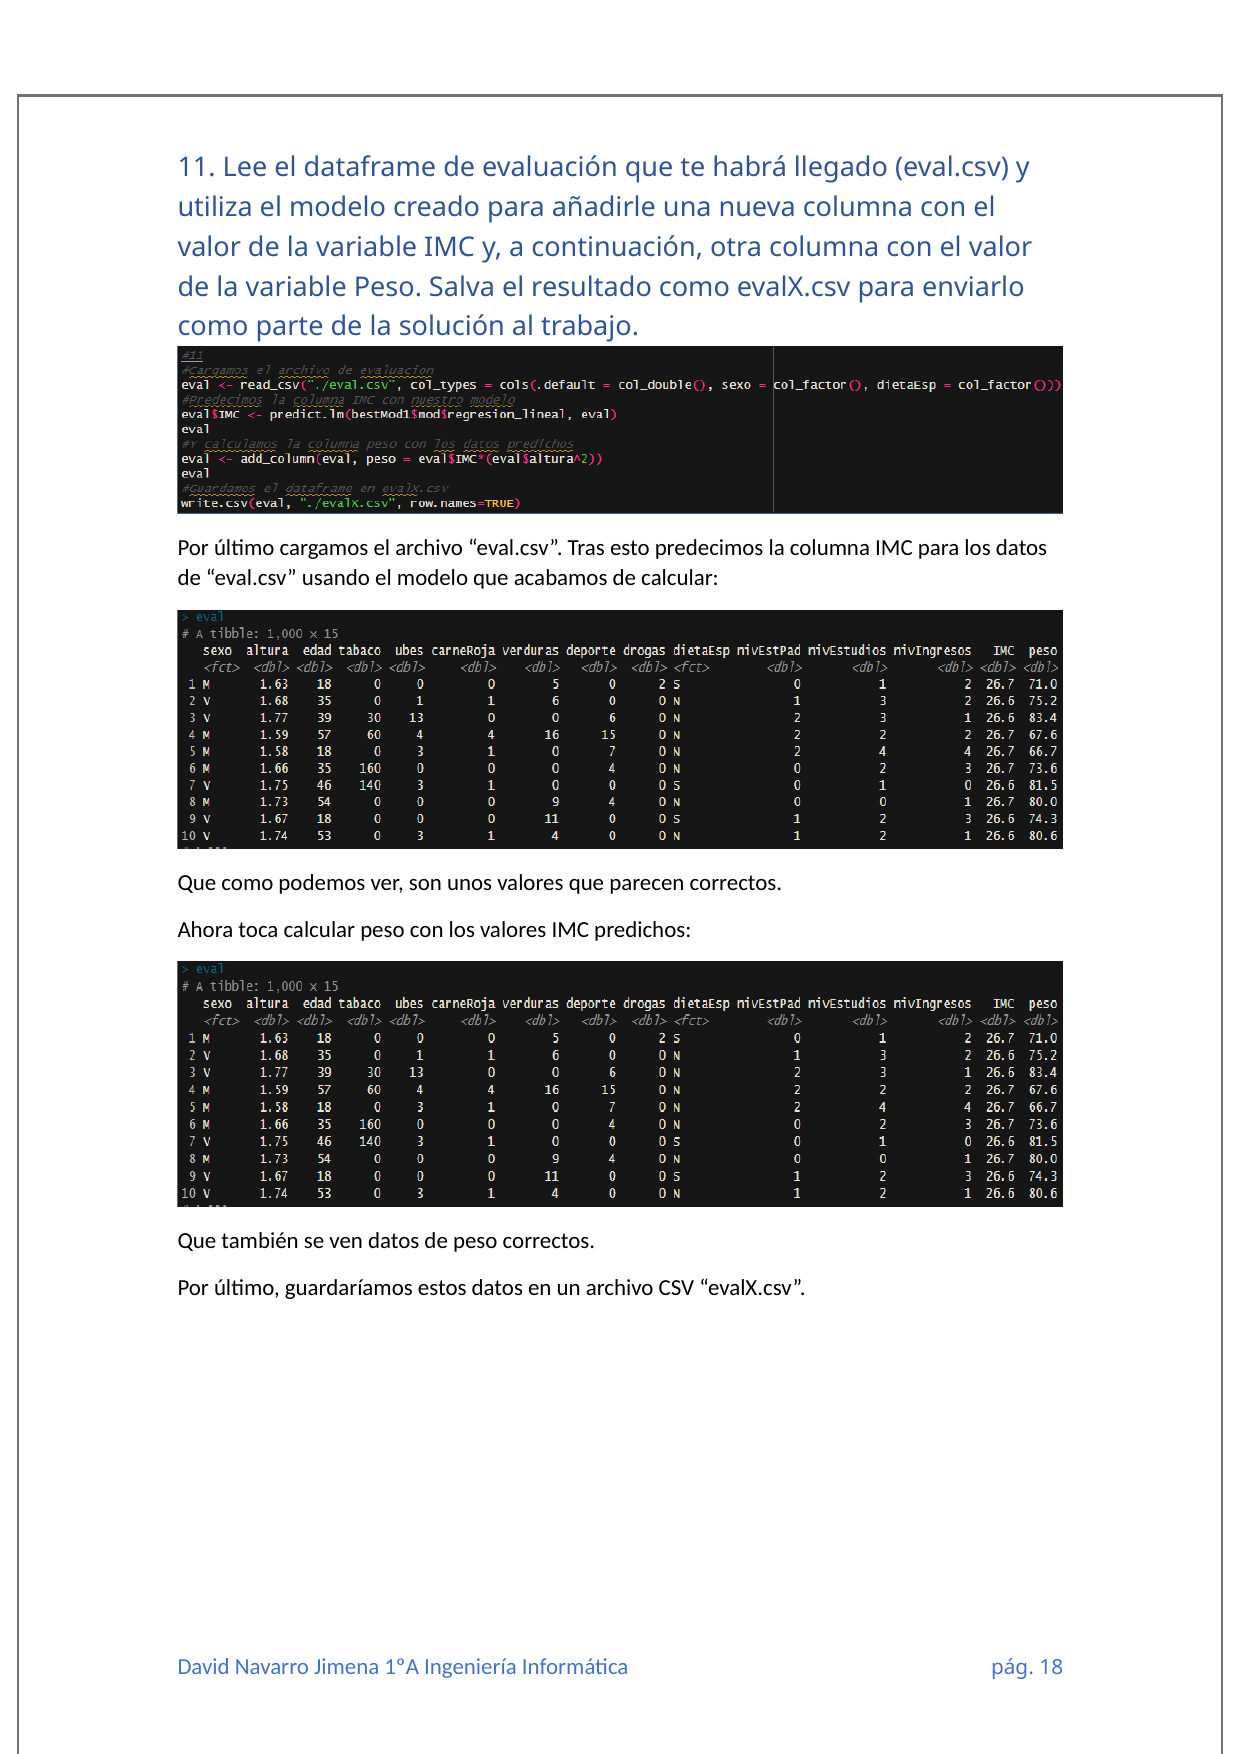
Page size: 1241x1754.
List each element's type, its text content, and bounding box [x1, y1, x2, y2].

text Por último, guardaríamos estos datos en un archivo CSV “evalX.csv”. [177, 1273, 1063, 1301]
text Que también se ven datos de peso correctos. [177, 1226, 1063, 1254]
picture [177, 961, 1063, 1207]
subtitle 11. Lee el dataframe de evaluación que te habrá llegado (eval.csv) y utiliza el modelo creado para añadirle una nueva columna con el valor de la variable IMC y, a continuación, otra columna con el valor de la variable Peso. Salva el resultado como evalX.csv para enviarlo como parte de la solución al trabajo. [177, 148, 1063, 344]
text Ahora toca calcular peso con los valores IMC predichos: [177, 915, 1063, 943]
picture [177, 346, 1063, 514]
text Por último cargamos el archivo “eval.csv”. Tras esto predecimos la columna IMC para los datos de “eval.csv” usando el modelo que acabamos de calcular: [177, 533, 1063, 591]
text Que como podemos ver, son unos valores que parecen correctos. [177, 868, 1063, 896]
picture [177, 610, 1063, 849]
